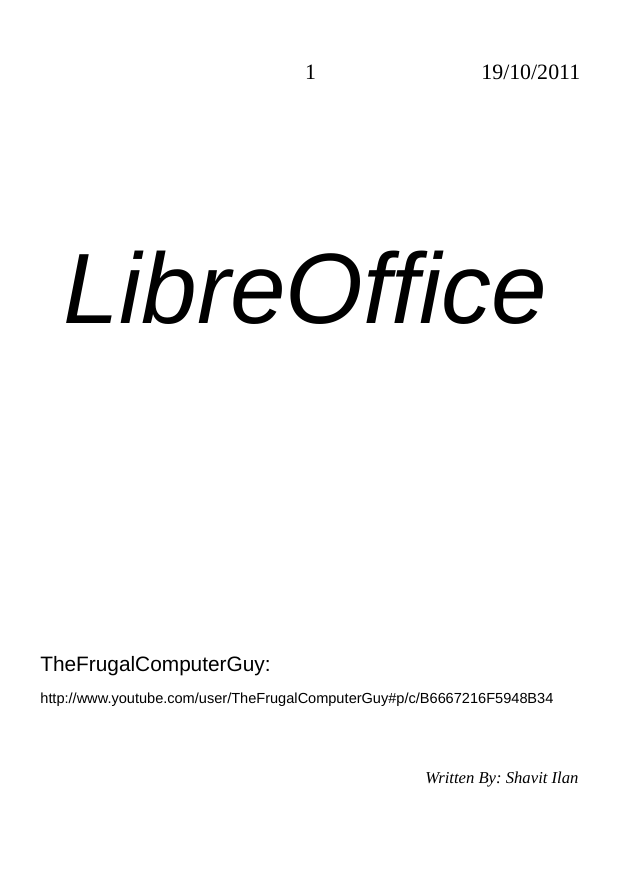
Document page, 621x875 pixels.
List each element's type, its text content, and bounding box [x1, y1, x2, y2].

subtitle http://www.youtube.com/user/TheFrugalComputerGuy#p/c/B6667216F5948B34 [40, 690, 580, 707]
subtitle TheFrugalComputerGuy: [40, 652, 580, 676]
text Written By: Shavit Ilan [40, 768, 580, 787]
subtitle LibreOffice [40, 230, 580, 345]
